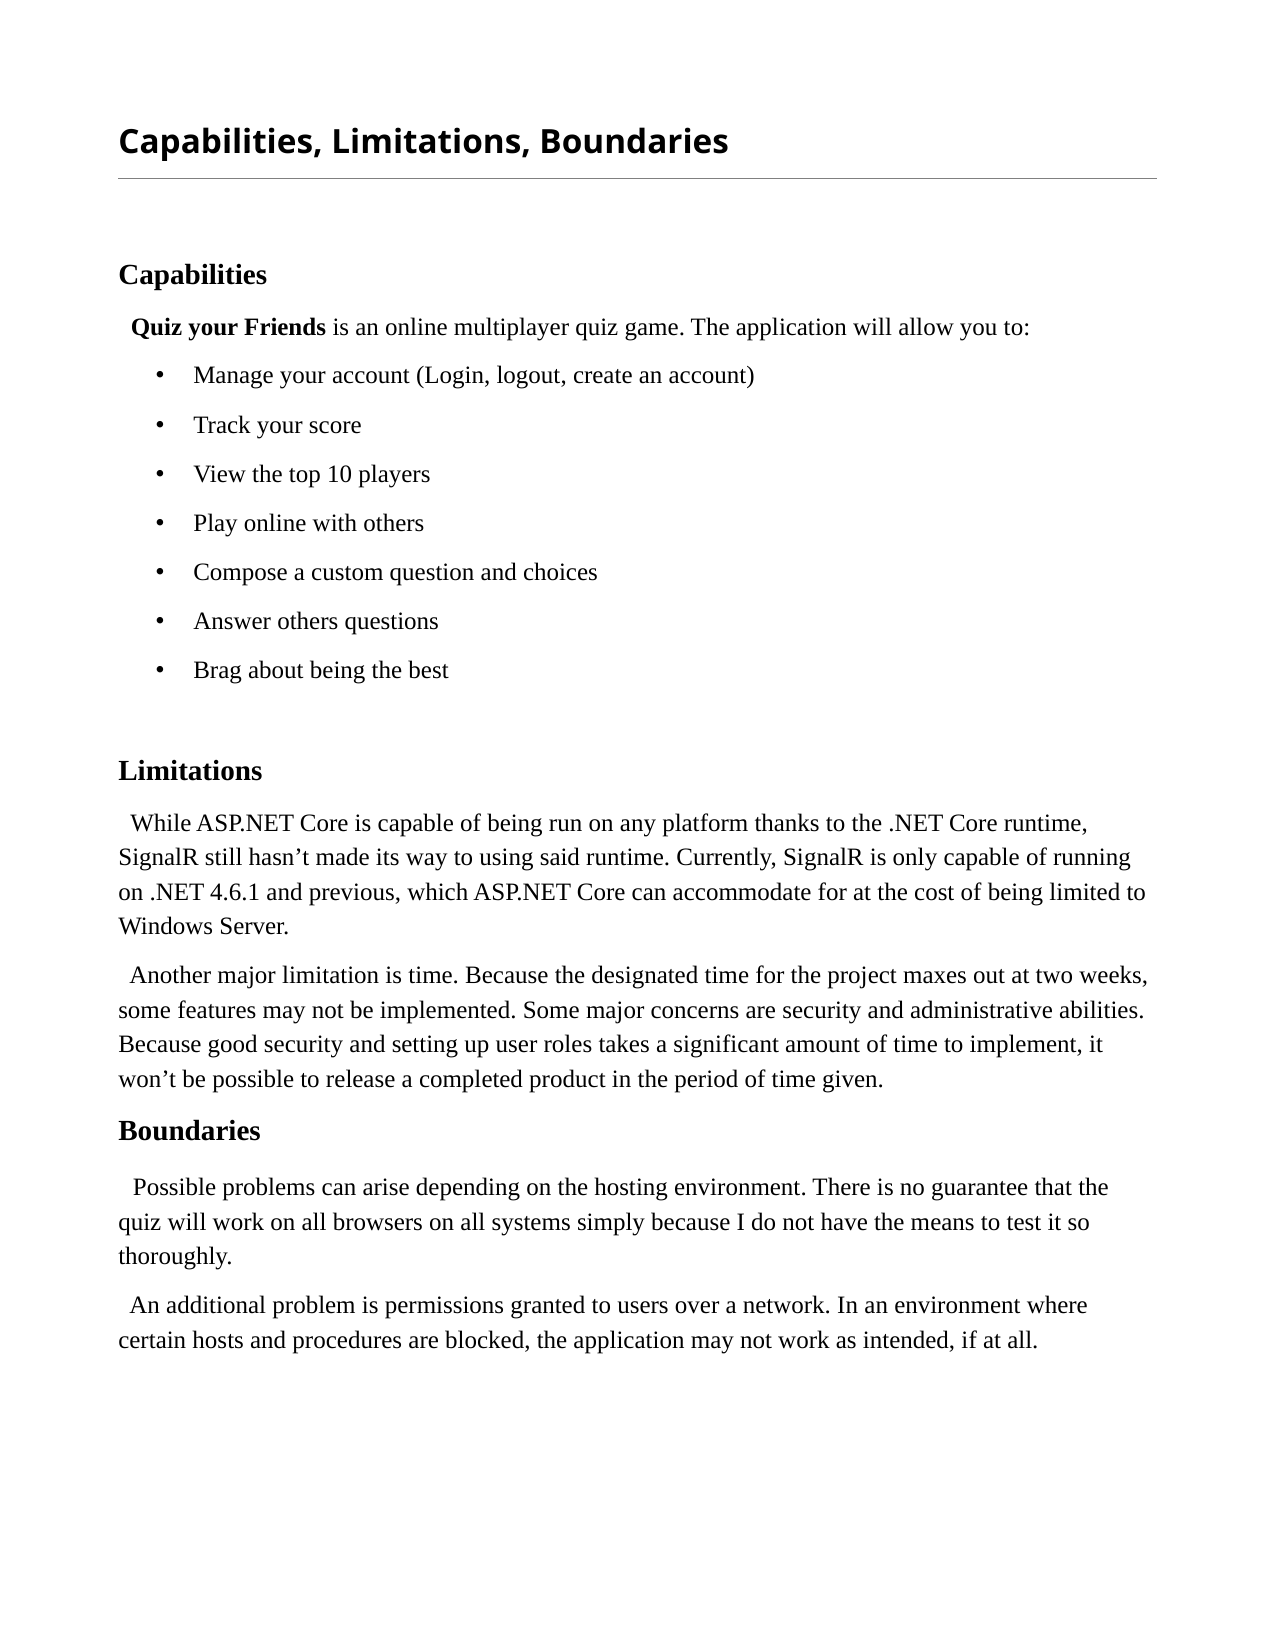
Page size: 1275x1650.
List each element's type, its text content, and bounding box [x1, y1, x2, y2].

list Brag about being the best [156, 655, 1157, 684]
text Quiz your Friends is an online multiplayer quiz game. The application will allow you to: [118, 312, 1157, 340]
text Boundaries [118, 1113, 1157, 1146]
list Answer others questions [156, 606, 1157, 635]
list Track your score [156, 410, 1157, 438]
text Capabilities, Limitations, Boundaries [118, 118, 1157, 163]
text Possible problems can arise depending on the hosting environment. There is no guarantee that the quiz will work on all browsers on all systems simply because I do not have the means to test it so thoroughly. [118, 1168, 1157, 1270]
list View the top 10 players [156, 459, 1157, 487]
text Another major limitation is time. Because the designated time for the project maxes out at two weeks, some features may not be implemented. Some major concerns are security and administrative abilities. Because good security and setting up user roles takes a significant amount of time to implement, it won’t be possible to release a completed product in the period of time given. [118, 960, 1157, 1093]
list Manage your account (Login, logout, create an account) [156, 361, 1157, 389]
text An additional problem is permissions granted to users over a network. In an environment where certain hosts and procedures are blocked, the application may not work as intended, if at all. [118, 1291, 1157, 1354]
text Capabilities [118, 257, 1157, 290]
text Limitations [118, 753, 1157, 787]
list Play online with others [156, 508, 1157, 537]
list Compose a custom question and choices [156, 557, 1157, 586]
text While ASP.NET Core is capable of being run on any platform thanks to the .NET Core runtime, SignalR still hasn’t made its way to using said runtime. Currently, SignalR is only capable of running on .NET 4.6.1 and previous, which ASP.NET Core can accommodate for at the cost of being limited to Windows Server. [118, 808, 1157, 940]
